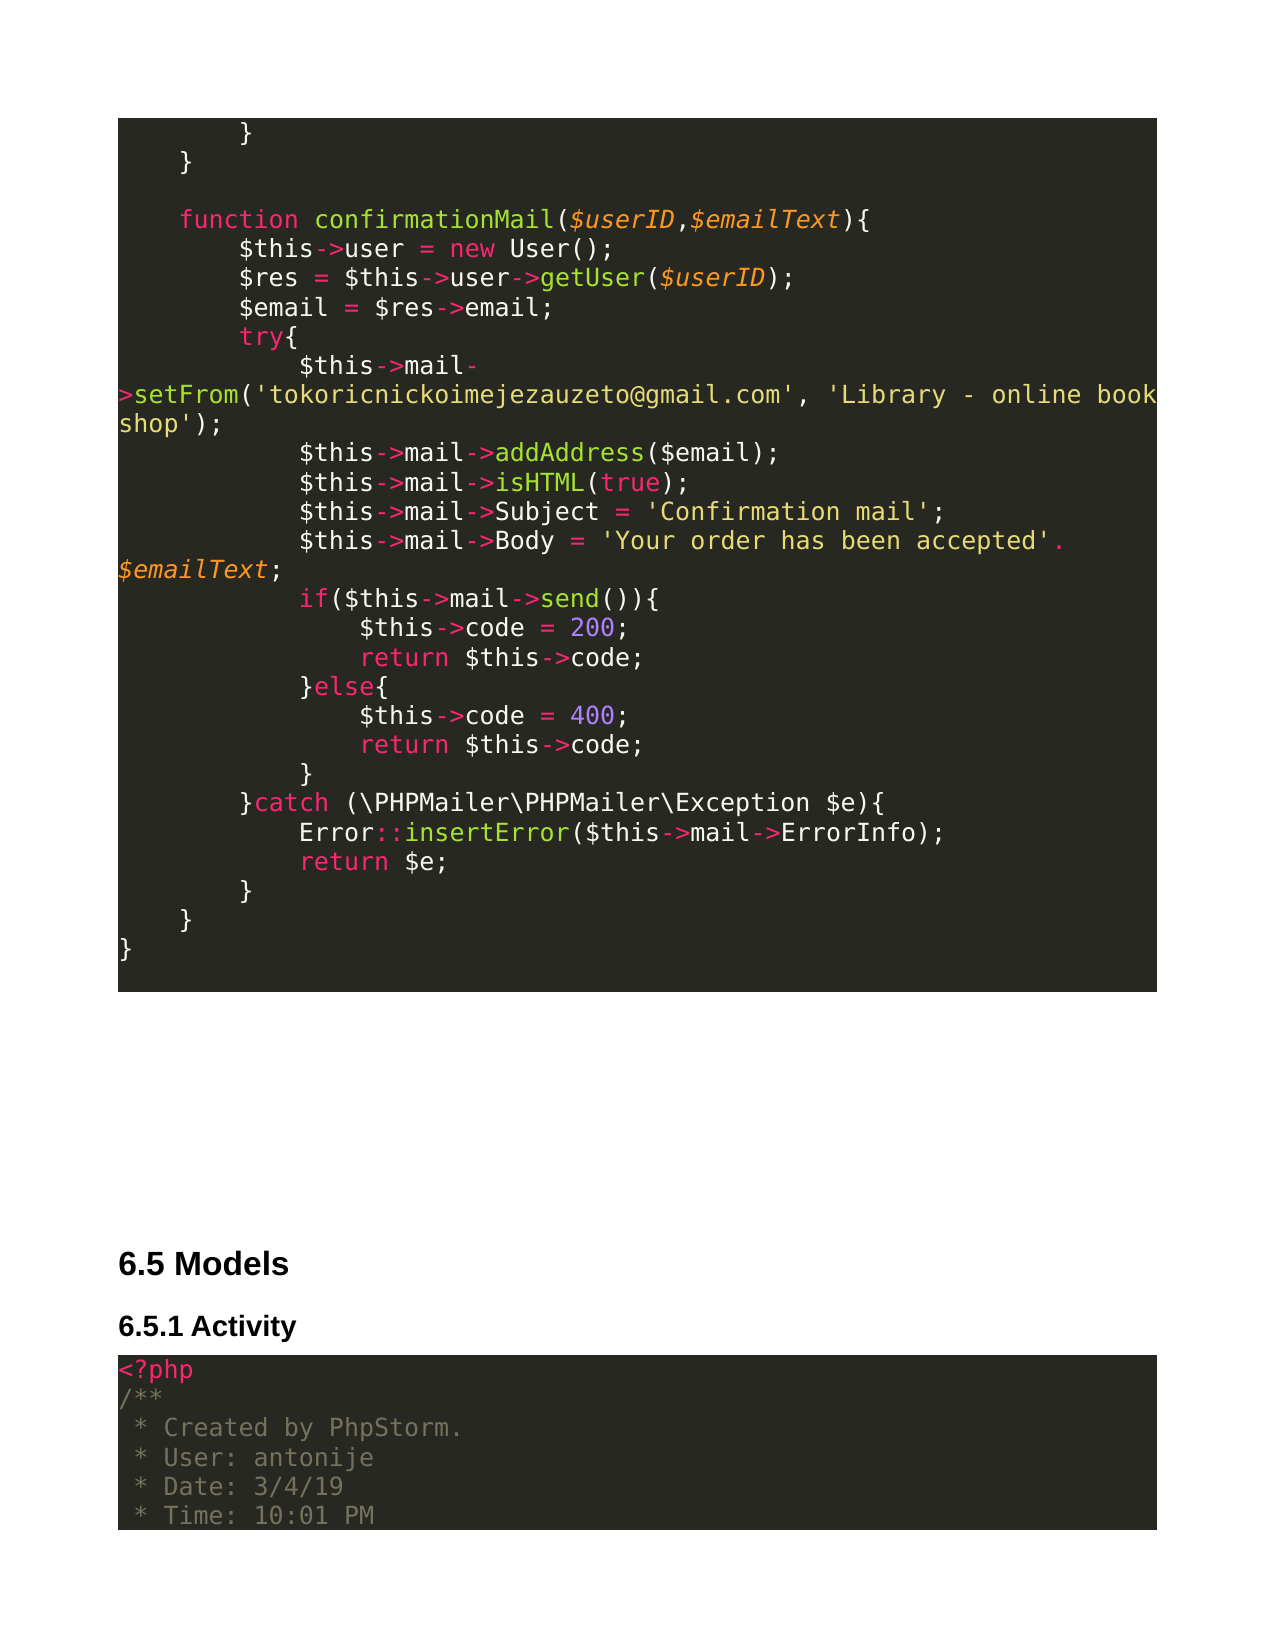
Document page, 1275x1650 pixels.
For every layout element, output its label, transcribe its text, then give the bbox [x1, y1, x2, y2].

text } } function confirmationMail($userID,$emailText){ $this->user = new User(); $res = $this->user->getUser($userID); $email = $res->email; try{ $this->mail->setFrom('tokoricnickoimejezauzeto@gmail.com', 'Library - online book shop'); $this->mail->addAddress($email); $this->mail->isHTML(true); $this->mail->Subject = 'Confirmation mail'; $this->mail->Body = 'Your order has been accepted'.$emailText; if($this->mail->send()){ $this->code = 200; return $this->code; }else{ $this->code = 400; return $this->code; } }catch (\PHPMailer\PHPMailer\Exception $e){ Error::insertError($this->mail->ErrorInfo); return $e; } } } [118, 118, 1157, 992]
text <?php /** * Created by PhpStorm. * User: antonije * Date: 3/4/19 * Time: 10:01 PM [118, 1355, 1157, 1530]
subtitle 6.5 Models [118, 1243, 1157, 1282]
subtitle 6.5.1 Activity [118, 1309, 1157, 1343]
